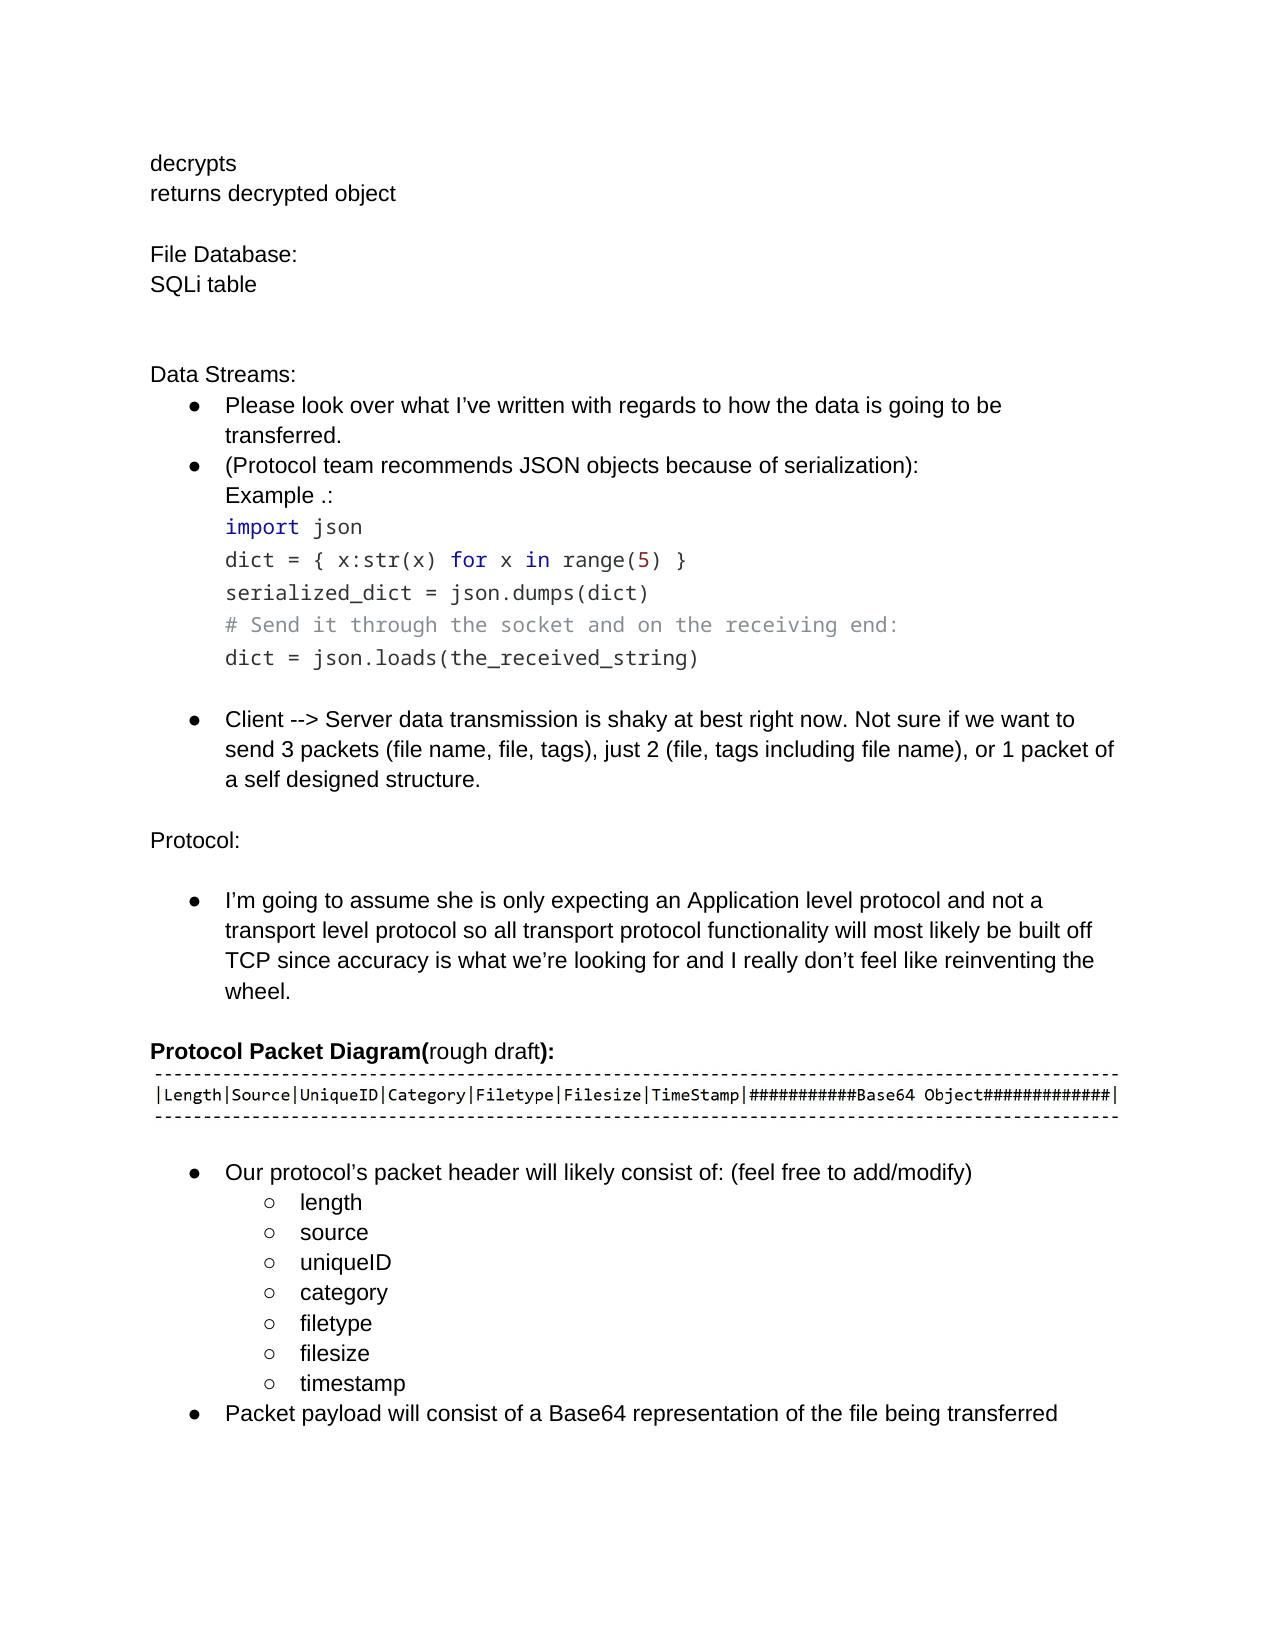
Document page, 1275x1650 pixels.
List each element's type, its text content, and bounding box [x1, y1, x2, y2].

text returns decrypted object [150, 180, 1125, 207]
list Client --> Server data transmission is shaky at best right now. Not sure if we want to send 3 packets (file name, file, tags), just 2 (file, tags including file name), or 1 packet of a self designed structure. [187, 706, 1125, 792]
text dict = { x:str(x) for x in range(5) } [225, 545, 1125, 573]
list filetype [262, 1309, 1125, 1336]
text SQLi table [150, 271, 1125, 297]
text Data Streams: [150, 361, 1125, 388]
list source [262, 1219, 1125, 1245]
text import json [225, 512, 1125, 541]
text decrypts [150, 150, 1125, 176]
text Protocol: [150, 827, 1125, 853]
list (Protocol team recommends JSON objects because of serialization): [187, 452, 1125, 478]
text Protocol Packet Diagram(rough draft): [150, 1038, 1125, 1064]
list filesize [262, 1340, 1125, 1366]
list I’m going to assume she is only expecting an Application level protocol and not a transport level protocol so all transport protocol functionality will most likely be built off TCP since accuracy is what we’re looking for and I really don’t feel like reinventing the wheel. [187, 887, 1125, 1004]
text Example .: [225, 482, 1125, 509]
list category [262, 1279, 1125, 1306]
list length [262, 1189, 1125, 1215]
list Please look over what I’ve written with regards to how the data is going to be transferred. [187, 392, 1125, 448]
text File Database: [150, 241, 1125, 267]
text dict = json.loads(the_received_string) [225, 643, 1125, 671]
list uniqueID [262, 1249, 1125, 1276]
text # Send it through the socket and on the receiving end: [225, 610, 1125, 639]
text serialized_dict = json.dumps(dict) [225, 578, 1125, 606]
list Our protocol’s packet header will likely consist of: (feel free to add/modify) [187, 1158, 1125, 1185]
picture [150, 1068, 1125, 1125]
list Packet payload will consist of a Base64 representation of the file being transferred [187, 1400, 1125, 1427]
list timestamp [262, 1370, 1125, 1396]
